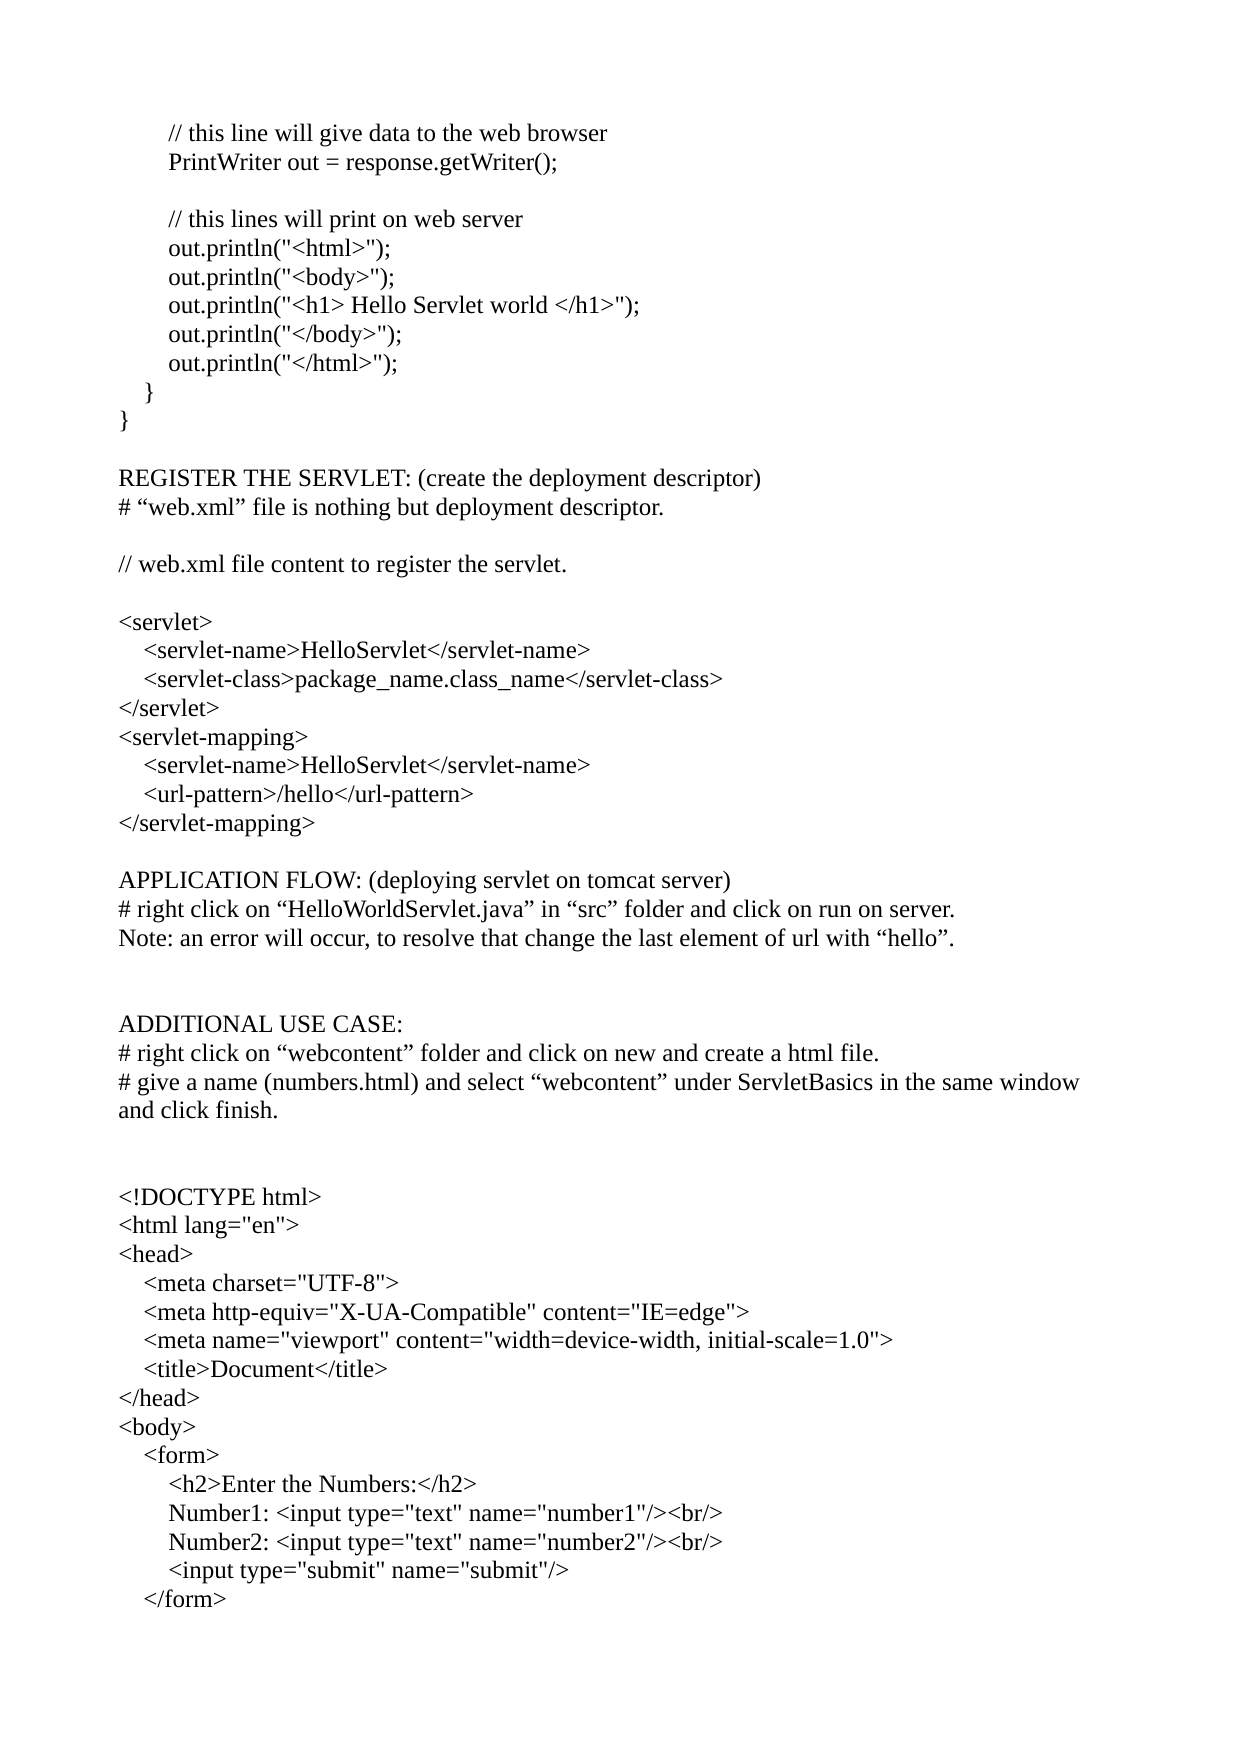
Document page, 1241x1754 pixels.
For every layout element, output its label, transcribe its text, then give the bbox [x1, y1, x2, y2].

text out.println("<h1> Hello Servlet world </h1>"); [118, 291, 1122, 319]
text <servlet-class>package_name.class_name</servlet-class> [118, 664, 1122, 693]
text </servlet-mapping> [118, 808, 1122, 837]
text <html lang="en"> [118, 1211, 1122, 1239]
text # give a name (numbers.html) and select “webcontent” under ServletBasics in the same window and click finish. [118, 1067, 1122, 1124]
text out.println("</body>"); [118, 319, 1122, 348]
text ADDITIONAL USE CASE: [118, 1009, 1122, 1038]
text // web.xml file content to register the servlet. [118, 549, 1122, 578]
text APPLICATION FLOW: (deploying servlet on tomcat server) [118, 866, 1122, 894]
text } [118, 377, 1122, 406]
text PrintWriter out = response.getWriter(); [118, 147, 1122, 176]
text # “web.xml” file is nothing but deployment descriptor. [118, 492, 1122, 521]
text <servlet-name>HelloServlet</servlet-name> [118, 636, 1122, 664]
text <title>Document</title> [118, 1354, 1122, 1383]
text <servlet> [118, 607, 1122, 636]
text Note: an error will occur, to resolve that change the last element of url with “hello”. [118, 923, 1122, 952]
text out.println("<body>"); [118, 262, 1122, 291]
text <meta charset="UTF-8"> [118, 1268, 1122, 1297]
text <url-pattern>/hello</url-pattern> [118, 779, 1122, 808]
text # right click on “HelloWorldServlet.java” in “src” folder and click on run on server. [118, 894, 1122, 923]
text </form> [118, 1584, 1122, 1613]
text <meta http-equiv="X-UA-Compatible" content="IE=edge"> [118, 1297, 1122, 1326]
text <servlet-name>HelloServlet</servlet-name> [118, 751, 1122, 779]
text </head> [118, 1383, 1122, 1412]
text <!DOCTYPE html> [118, 1182, 1122, 1211]
text <meta name="viewport" content="width=device-width, initial-scale=1.0"> [118, 1326, 1122, 1354]
text // this line will give data to the web browser [118, 118, 1122, 147]
text </servlet> [118, 693, 1122, 722]
text out.println("<html>"); [118, 233, 1122, 262]
text <body> [118, 1412, 1122, 1441]
text // this lines will print on web server [118, 204, 1122, 233]
text Number2: <input type="text" name="number2"/><br/> [118, 1527, 1122, 1556]
text out.println("</html>"); [118, 348, 1122, 377]
text # right click on “webcontent” folder and click on new and create a html file. [118, 1038, 1122, 1067]
text <servlet-mapping> [118, 722, 1122, 751]
text } [118, 406, 1122, 434]
text REGISTER THE SERVLET: (create the deployment descriptor) [118, 463, 1122, 492]
text <form> [118, 1441, 1122, 1469]
text Number1: <input type="text" name="number1"/><br/> [118, 1498, 1122, 1527]
text <h2>Enter the Numbers:</h2> [118, 1469, 1122, 1498]
text <input type="submit" name="submit"/> [118, 1556, 1122, 1584]
text <head> [118, 1239, 1122, 1268]
